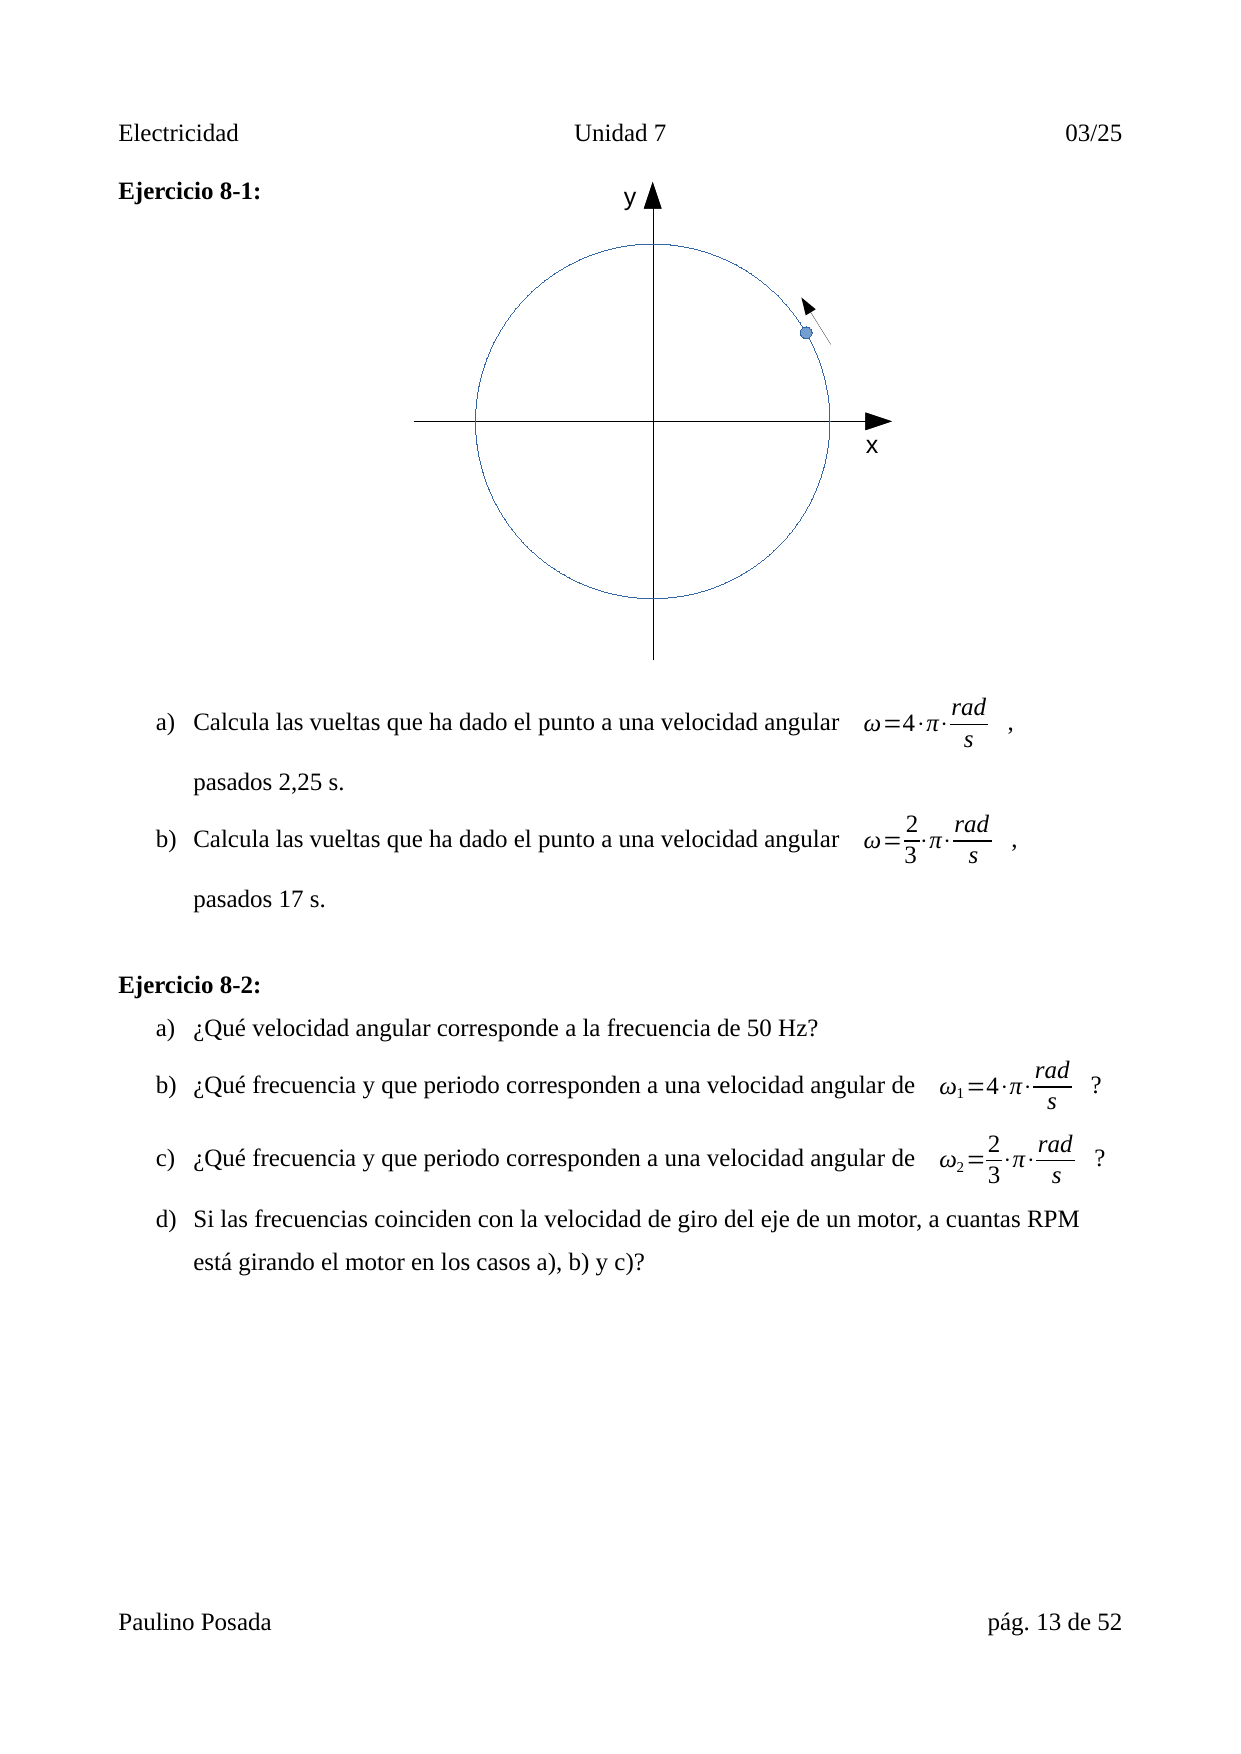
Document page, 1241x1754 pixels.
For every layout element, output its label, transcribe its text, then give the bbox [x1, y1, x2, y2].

list ¿Qué frecuencia y que periodo corresponden a una velocidad angular de ? [156, 1057, 1122, 1116]
text Ejercicio 8-2: [118, 970, 1122, 999]
list Si las frecuencias coinciden con la velocidad de giro del eje de un motor, a cuantas RPM está girando el motor en los casos a), b) y c)? [156, 1204, 1122, 1276]
list pasados 2,25 s. [156, 767, 1122, 796]
list pasados 17 s. [156, 884, 1122, 913]
list Calcula las vueltas que ha dado el punto a una velocidad angular , [156, 694, 1122, 753]
list Calcula las vueltas que ha dado el punto a una velocidad angular , [156, 811, 1122, 870]
list ¿Qué velocidad angular corresponde a la frecuencia de 50 Hz? [156, 1013, 1122, 1042]
list ¿Qué frecuencia y que periodo corresponden a una velocidad angular de ? [156, 1130, 1122, 1189]
text Ejercicio 8-1: [118, 176, 1122, 205]
